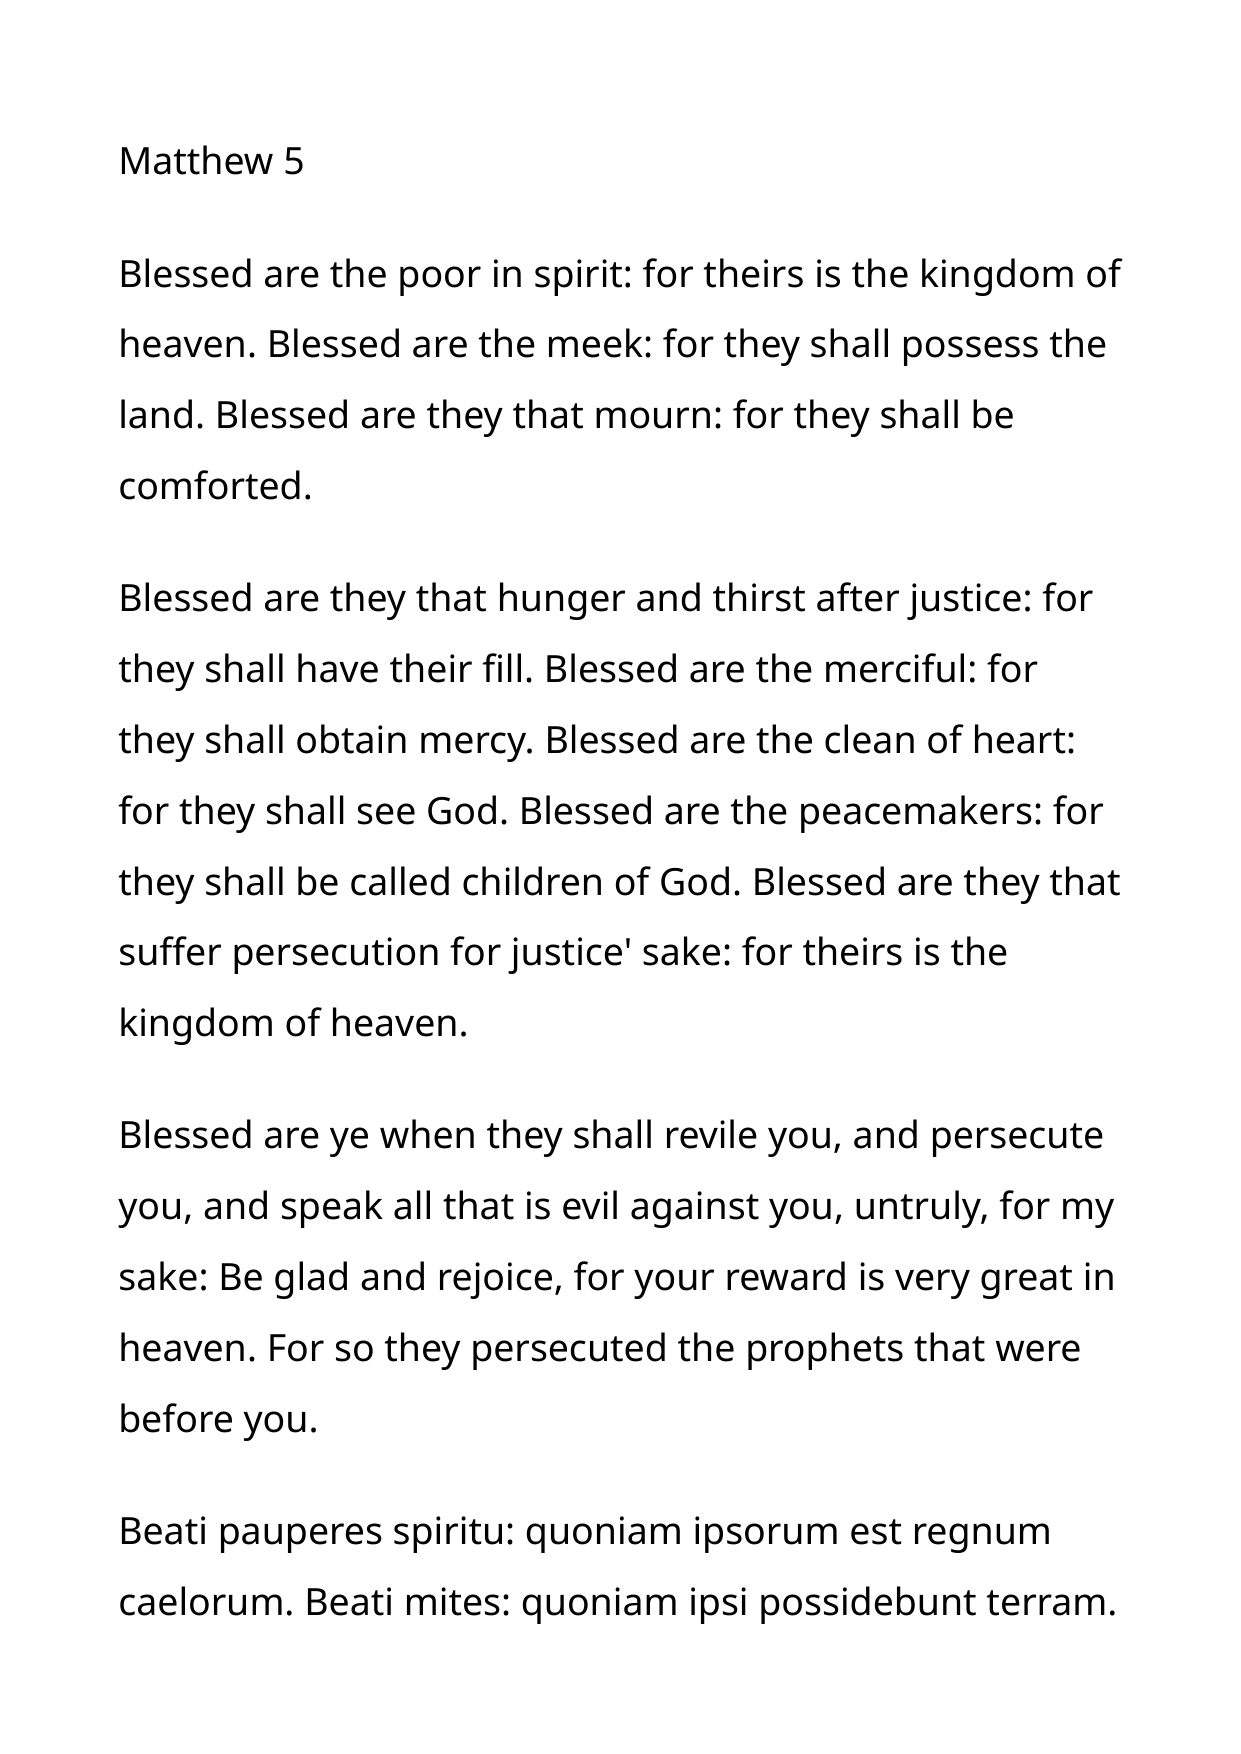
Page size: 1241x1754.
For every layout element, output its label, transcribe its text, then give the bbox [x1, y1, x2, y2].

text Matthew 5 [118, 118, 1122, 189]
text Blessed are they that hunger and thirst after justice: for they shall have their fill. Blessed are the merciful: for they shall obtain mercy. Blessed are the clean of heart: for they shall see God. Blessed are the peacemakers: for they shall be called children of God. Blessed are they that suffer persecution for justice' sake: for theirs is the kingdom of heaven. [118, 555, 1122, 1051]
text Blessed are the poor in spirit: for theirs is the kingdom of heaven. Blessed are the meek: for they shall possess the land. Blessed are they that mourn: for they shall be comforted. [118, 230, 1122, 514]
text Blessed are ye when they shall revile you, and persecute you, and speak all that is evil against you, untruly, for my sake: Be glad and rejoice, for your reward is very great in heaven. For so they persecuted the prophets that were before you. [118, 1092, 1122, 1446]
text Beati pauperes spiritu: quoniam ipsorum est regnum caelorum. Beati mites: quoniam ipsi possidebunt terram. [118, 1488, 1122, 1629]
